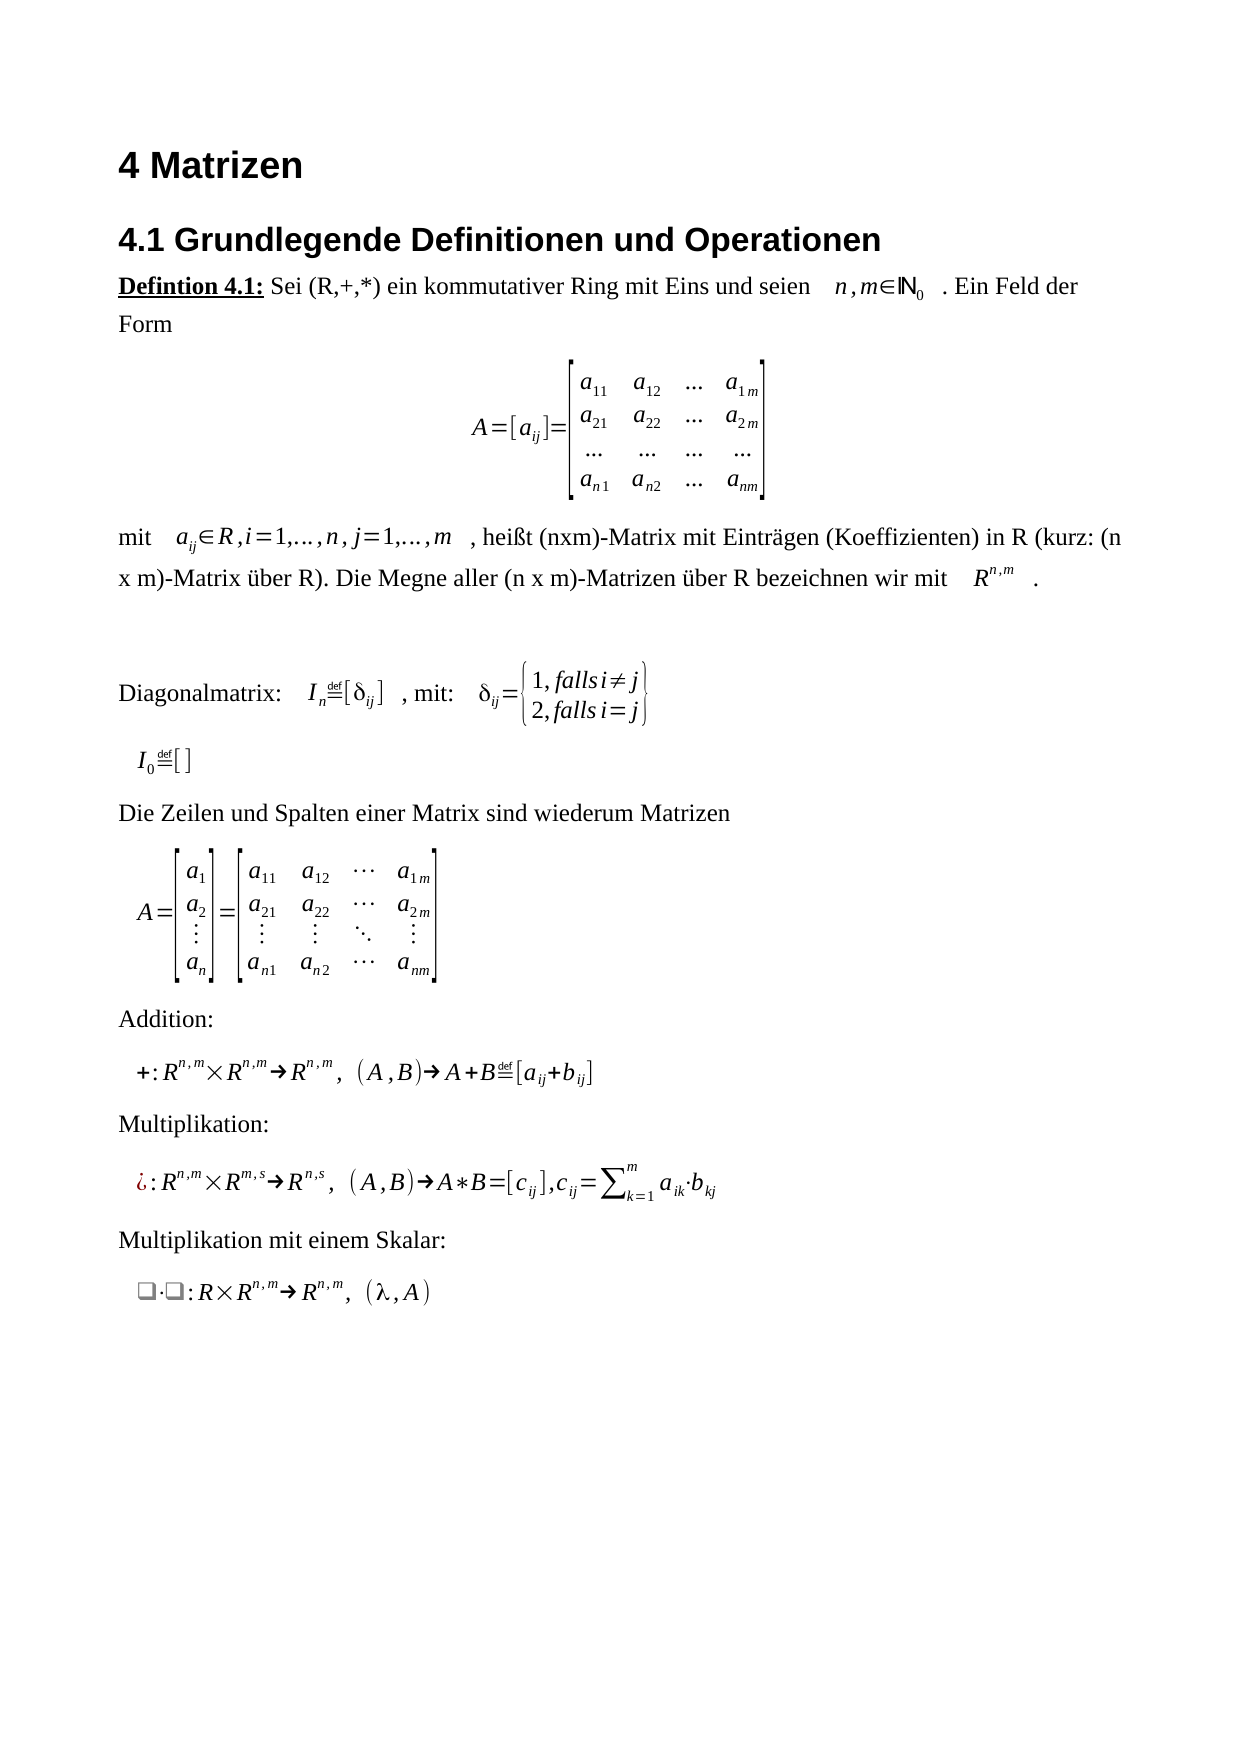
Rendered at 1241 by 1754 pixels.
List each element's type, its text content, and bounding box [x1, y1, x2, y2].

subtitle 4.1 Grundlegende Definitionen und Operationen [118, 220, 1122, 259]
text Die Zeilen und Spalten einer Matrix sind wiederum Matrizen [118, 798, 1122, 827]
subtitle 4 Matrizen [118, 143, 1122, 187]
text Diagonalmatrix: , mit: [118, 661, 1122, 726]
text Defintion 4.1: Sei (R,+,*) ein kommutativer Ring mit Eins und seien . Ein Feld der Form [118, 271, 1122, 338]
text Multiplikation: [118, 1109, 1122, 1138]
text Addition: [118, 1004, 1122, 1033]
text Multiplikation mit einem Skalar: [118, 1226, 1122, 1254]
text mit , heißt (nxm)-Matrix mit Einträgen (Koeffizienten) in R (kurz: (n x m)-Matrix über R). Die Megne aller (n x m)-Matrizen über R bezeichnen wir mit . [118, 522, 1122, 591]
